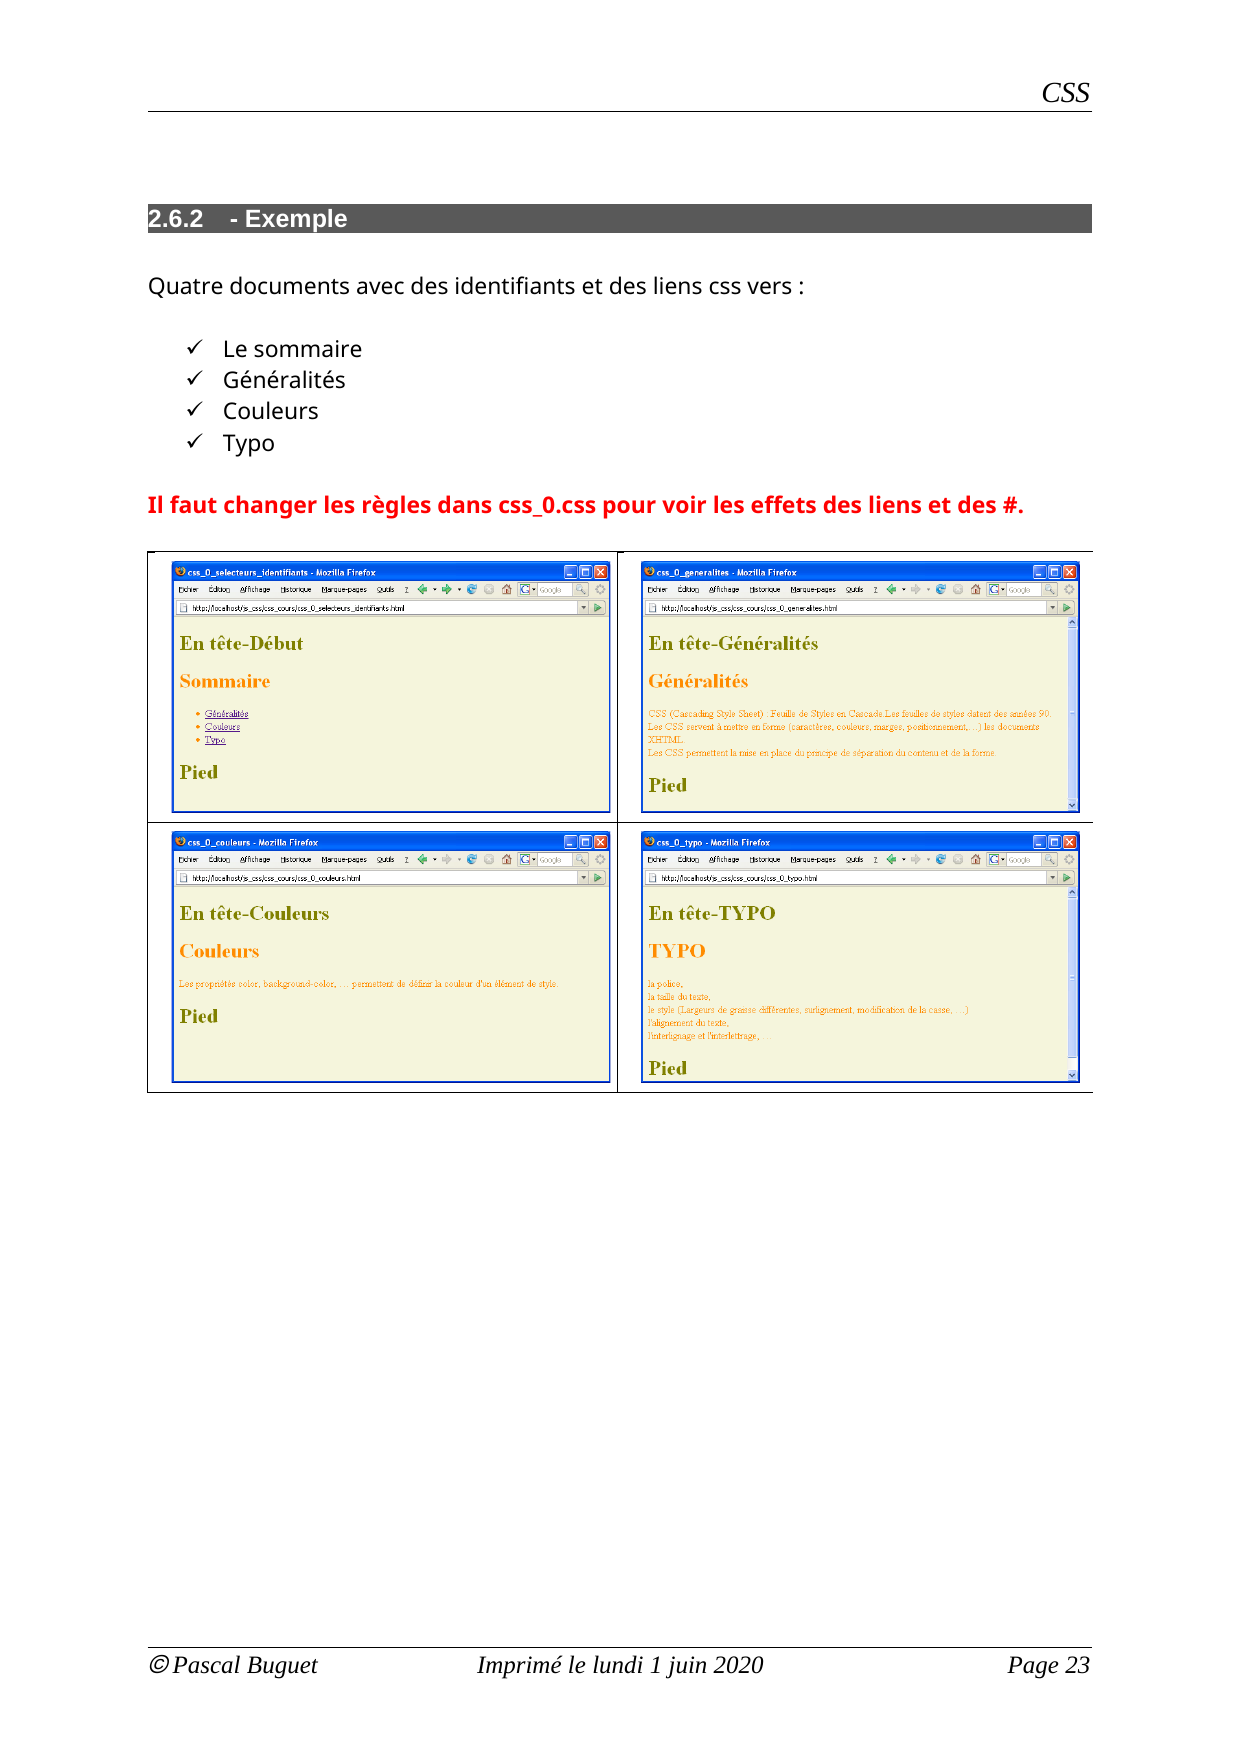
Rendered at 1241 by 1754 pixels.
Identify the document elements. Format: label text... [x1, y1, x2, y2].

subtitle - Exemple [148, 204, 1092, 233]
table_cell [618, 823, 1093, 1092]
list Couleurs [185, 395, 1092, 426]
table_header [148, 553, 617, 822]
picture [171, 561, 611, 813]
text Quatre documents avec des identifiants et des liens css vers : [148, 270, 1092, 301]
table_cell [148, 823, 617, 1092]
text Il faut changer les règles dans css_0.css pour voir les effets des liens et des #. [148, 489, 1092, 520]
picture [171, 831, 611, 1083]
picture [641, 561, 1080, 813]
picture [641, 831, 1080, 1083]
list Généralités [185, 364, 1092, 395]
list Le sommaire [185, 333, 1092, 364]
list Typo [185, 426, 1092, 458]
table_header [618, 553, 1093, 822]
